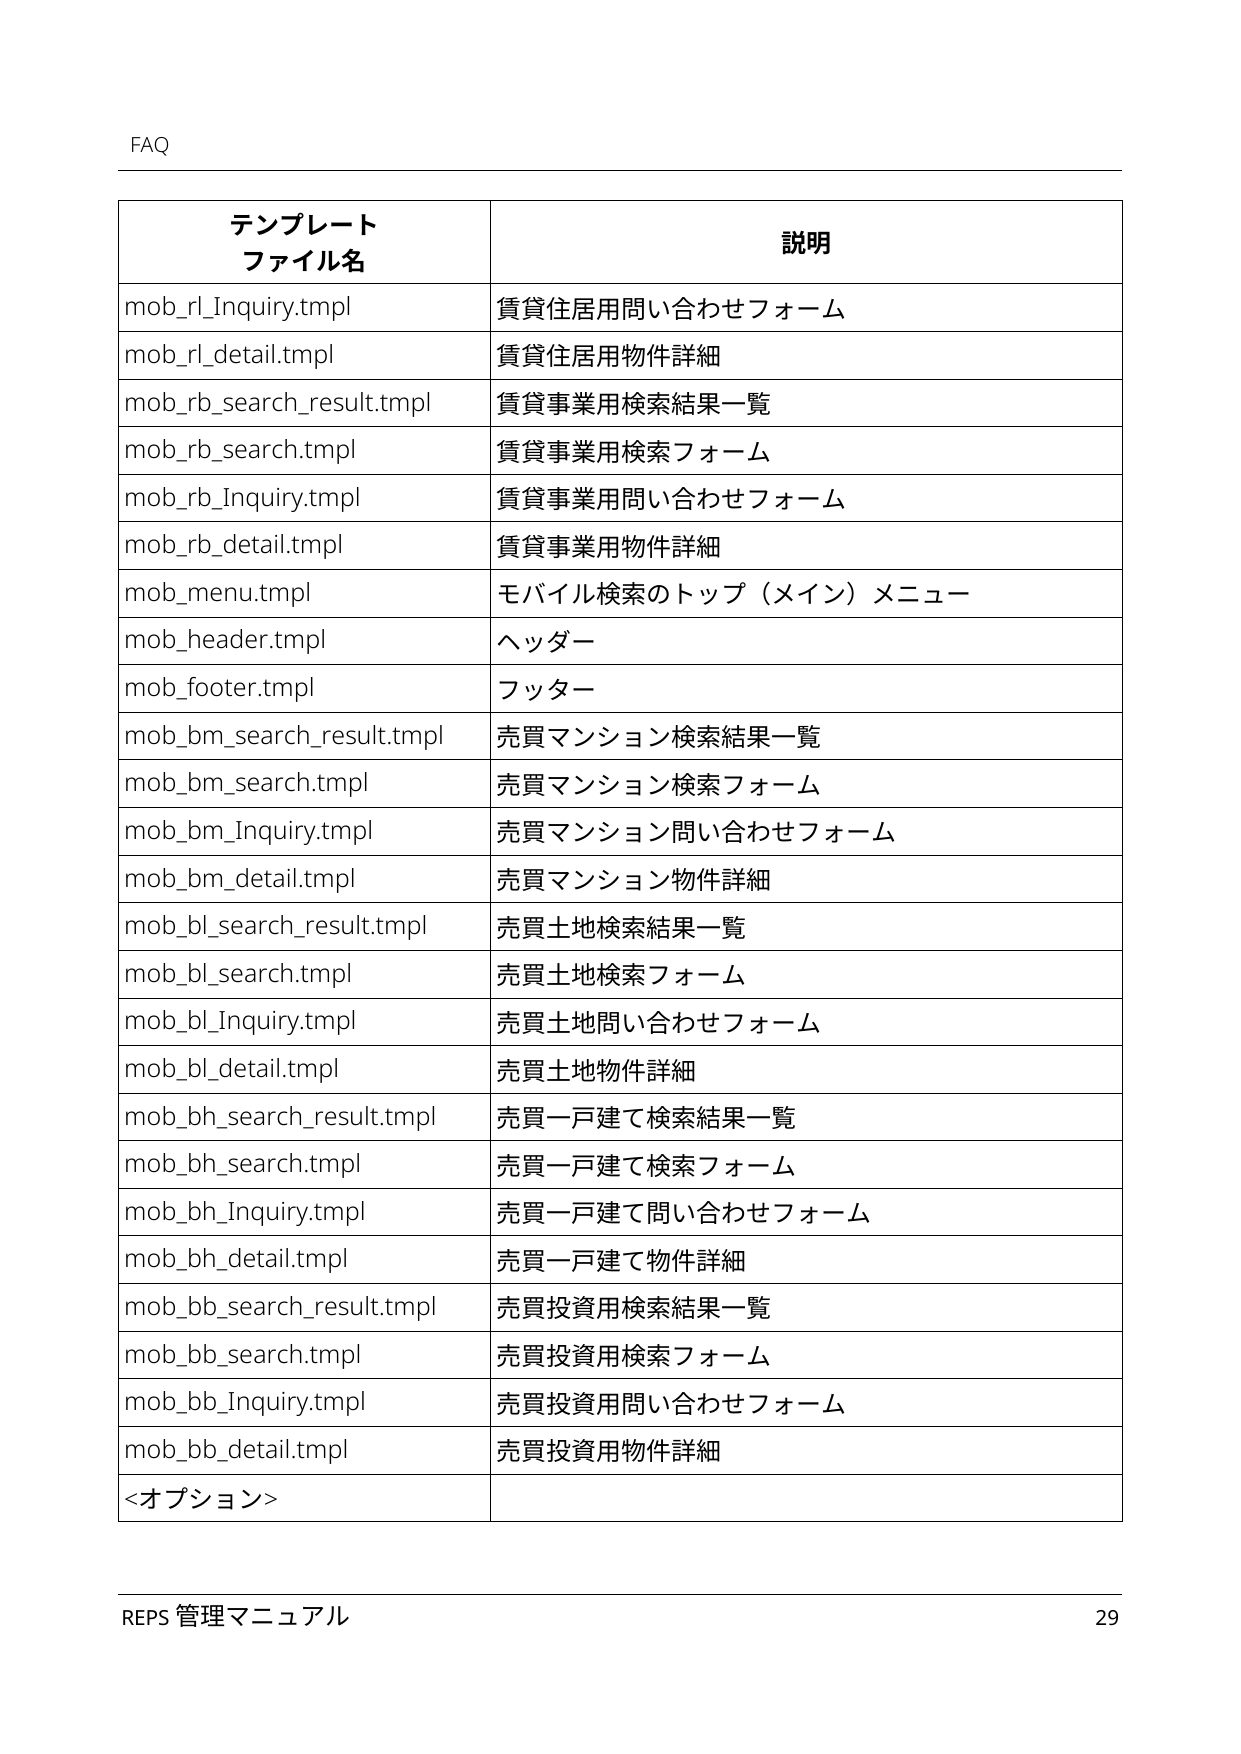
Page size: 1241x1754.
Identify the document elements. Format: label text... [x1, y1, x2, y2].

table_cell mob_bh_detail.tmpl [119, 1236, 490, 1283]
table_cell mob_bm_search_result.tmpl [119, 713, 490, 759]
table_cell 賃貸住居用問い合わせフォーム [491, 284, 1122, 331]
table_cell <オプション> [119, 1475, 490, 1521]
table_cell mob_rb_Inquiry.tmpl [119, 475, 490, 521]
table_cell mob_bm_detail.tmpl [119, 856, 490, 902]
table_cell mob_bb_detail.tmpl [119, 1427, 490, 1474]
table_cell 売買マンション物件詳細 [491, 856, 1122, 902]
table_cell 売買土地検索結果一覧 [491, 903, 1122, 950]
table_cell 売買一戸建て物件詳細 [491, 1236, 1122, 1283]
table_cell 売買土地問い合わせフォーム [491, 999, 1122, 1045]
table_cell mob_rl_detail.tmpl [119, 332, 490, 379]
table_cell 賃貸事業用物件詳細 [491, 522, 1122, 569]
table_header 説明 [491, 201, 1122, 283]
table_cell mob_bb_search.tmpl [119, 1332, 490, 1378]
table_cell mob_bm_Inquiry.tmpl [119, 808, 490, 855]
table_cell 賃貸住居用物件詳細 [491, 332, 1122, 379]
table_cell mob_rl_Inquiry.tmpl [119, 284, 490, 331]
table_cell mob_bm_search.tmpl [119, 760, 490, 807]
table_cell 売買一戸建て問い合わせフォーム [491, 1189, 1122, 1235]
table_cell mob_rb_detail.tmpl [119, 522, 490, 569]
table_cell モバイル検索のトップ（メイン）メニュー [491, 570, 1122, 617]
table_cell 賃貸事業用検索フォーム [491, 427, 1122, 474]
table_cell mob_bl_Inquiry.tmpl [119, 999, 490, 1045]
table_cell mob_bb_Inquiry.tmpl [119, 1379, 490, 1426]
table_cell mob_footer.tmpl [119, 665, 490, 712]
table_cell 売買マンション検索フォーム [491, 760, 1122, 807]
table_cell mob_header.tmpl [119, 618, 490, 664]
table_cell mob_bl_search_result.tmpl [119, 903, 490, 950]
table_cell [491, 1475, 1122, 1521]
table_cell 売買投資用物件詳細 [491, 1427, 1122, 1474]
table_cell mob_bh_search_result.tmpl [119, 1094, 490, 1140]
table_cell mob_bl_detail.tmpl [119, 1046, 490, 1093]
table_cell 売買土地物件詳細 [491, 1046, 1122, 1093]
table_cell mob_bh_search.tmpl [119, 1141, 490, 1188]
table_cell 売買マンション検索結果一覧 [491, 713, 1122, 759]
table_header テンプレート ファイル名 [119, 201, 490, 283]
table_cell mob_rb_search_result.tmpl [119, 380, 490, 426]
table_cell 売買一戸建て検索フォーム [491, 1141, 1122, 1188]
table_cell mob_menu.tmpl [119, 570, 490, 617]
table_cell 賃貸事業用検索結果一覧 [491, 380, 1122, 426]
table_cell mob_bh_Inquiry.tmpl [119, 1189, 490, 1235]
table_cell フッター [491, 665, 1122, 712]
table_cell mob_bb_search_result.tmpl [119, 1284, 490, 1331]
table_cell 売買土地検索フォーム [491, 951, 1122, 998]
table_cell 売買投資用検索結果一覧 [491, 1284, 1122, 1331]
table_cell 賃貸事業用問い合わせフォーム [491, 475, 1122, 521]
table_cell 売買投資用検索フォーム [491, 1332, 1122, 1378]
table_cell mob_bl_search.tmpl [119, 951, 490, 998]
table_cell ヘッダー [491, 618, 1122, 664]
table_cell mob_rb_search.tmpl [119, 427, 490, 474]
table_cell 売買一戸建て検索結果一覧 [491, 1094, 1122, 1140]
table_cell 売買マンション問い合わせフォーム [491, 808, 1122, 855]
table_cell 売買投資用問い合わせフォーム [491, 1379, 1122, 1426]
